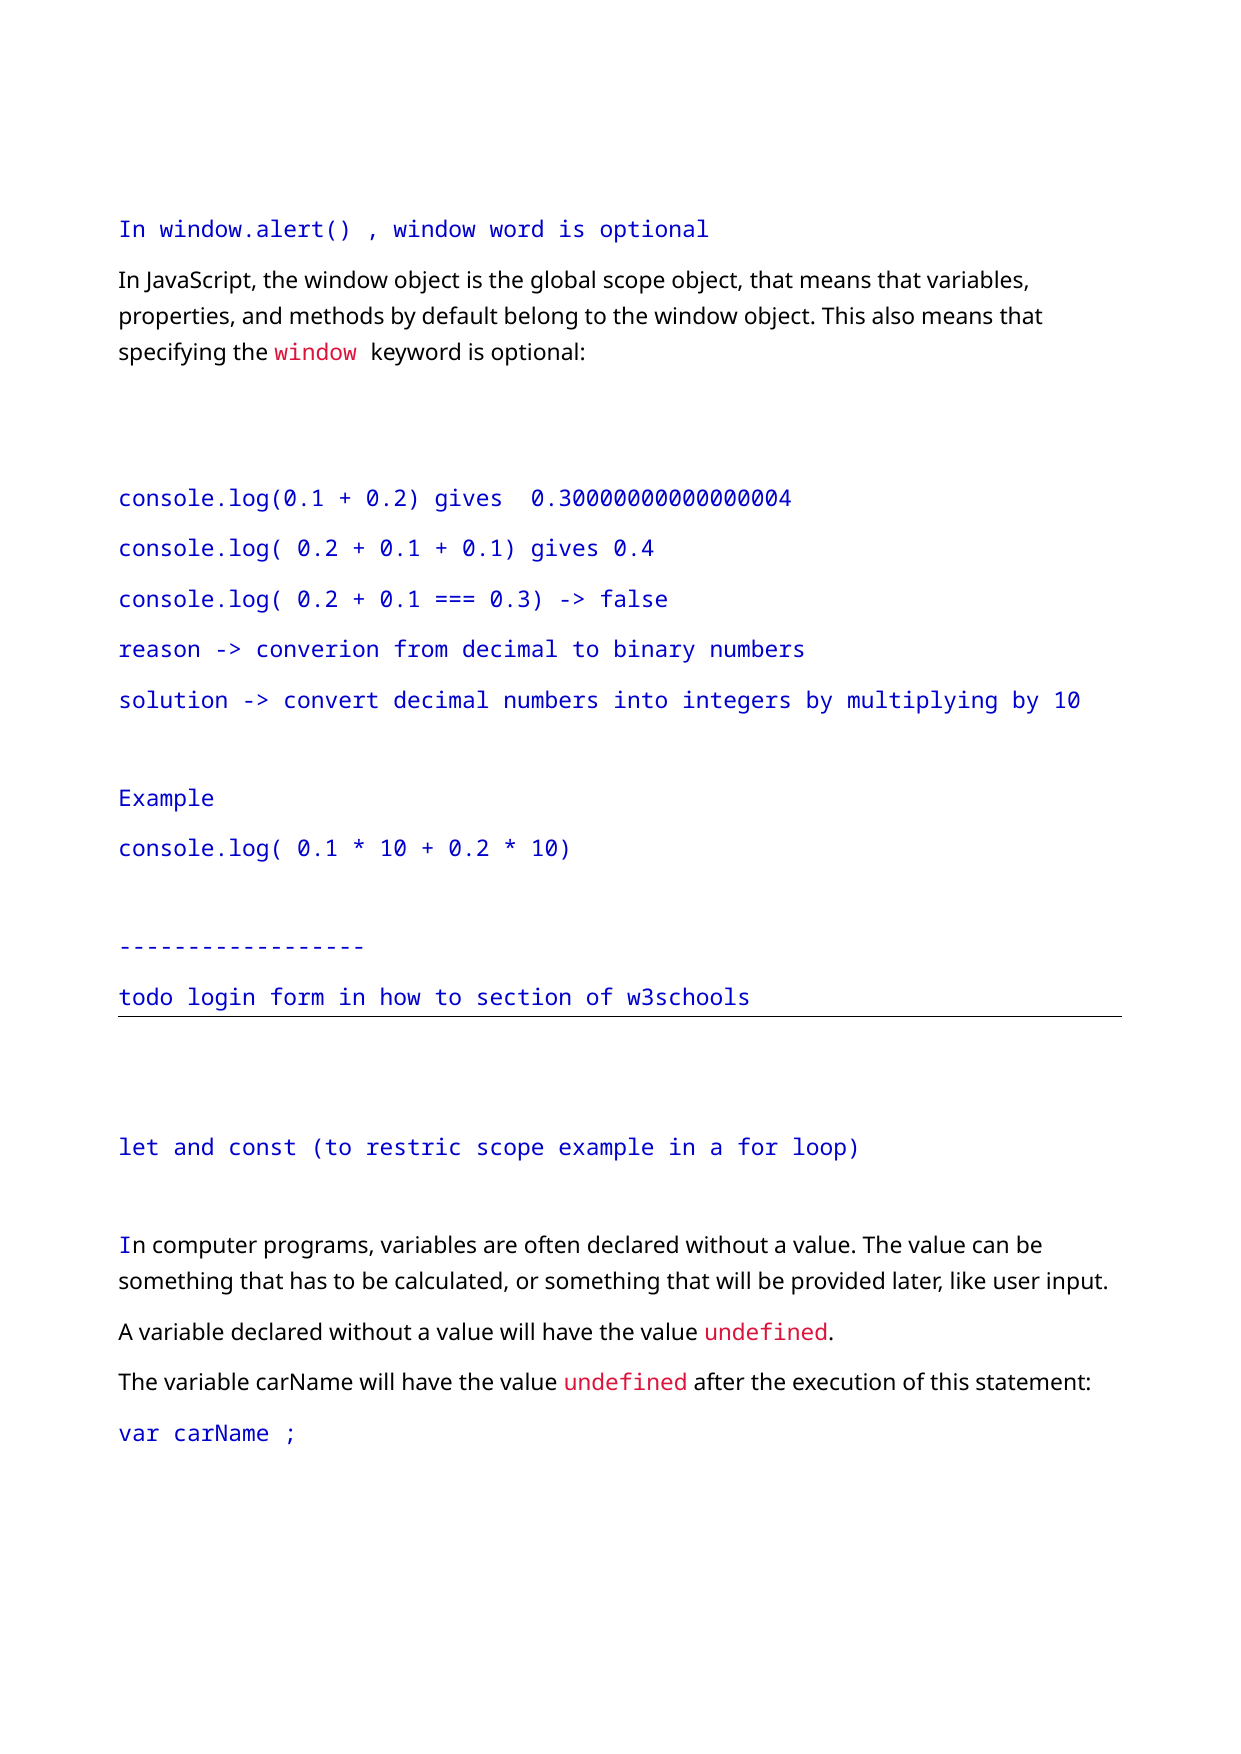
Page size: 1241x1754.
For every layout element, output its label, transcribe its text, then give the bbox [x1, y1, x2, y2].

text A variable declared without a value will have the value undefined. [118, 1316, 1122, 1347]
text In window.alert() , window word is optional [118, 213, 1122, 244]
text The variable carName will have the value undefined after the execution of this statement: [118, 1366, 1122, 1398]
text console.log( 0.1 * 10 + 0.2 * 10) [118, 832, 1122, 863]
text console.log( 0.2 + 0.1 === 0.3) -> false [118, 582, 1122, 614]
text var carName ; [118, 1417, 1122, 1448]
text solution -> convert decimal numbers into integers by multiplying by 10 [118, 683, 1122, 715]
text Example [118, 782, 1122, 813]
text console.log( 0.2 + 0.1 + 0.1) gives 0.4 [118, 532, 1122, 563]
text reason -> converion from decimal to binary numbers [118, 633, 1122, 664]
text let and const (to restric scope example in a for loop) [118, 1131, 1122, 1162]
text ------------------ [118, 930, 1122, 962]
text In JavaScript, the window object is the global scope object, that means that variables, properties, and methods by default belong to the window object. This also means that specifying the window keyword is optional: [118, 264, 1122, 367]
text console.log(0.1 + 0.2) gives 0.30000000000000004 [118, 481, 1122, 513]
text In computer programs, variables are often declared without a value. The value can be something that has to be calculated, or something that will be provided later, like user input. [118, 1229, 1122, 1297]
text todo login form in how to section of w3schools [118, 981, 1122, 1016]
